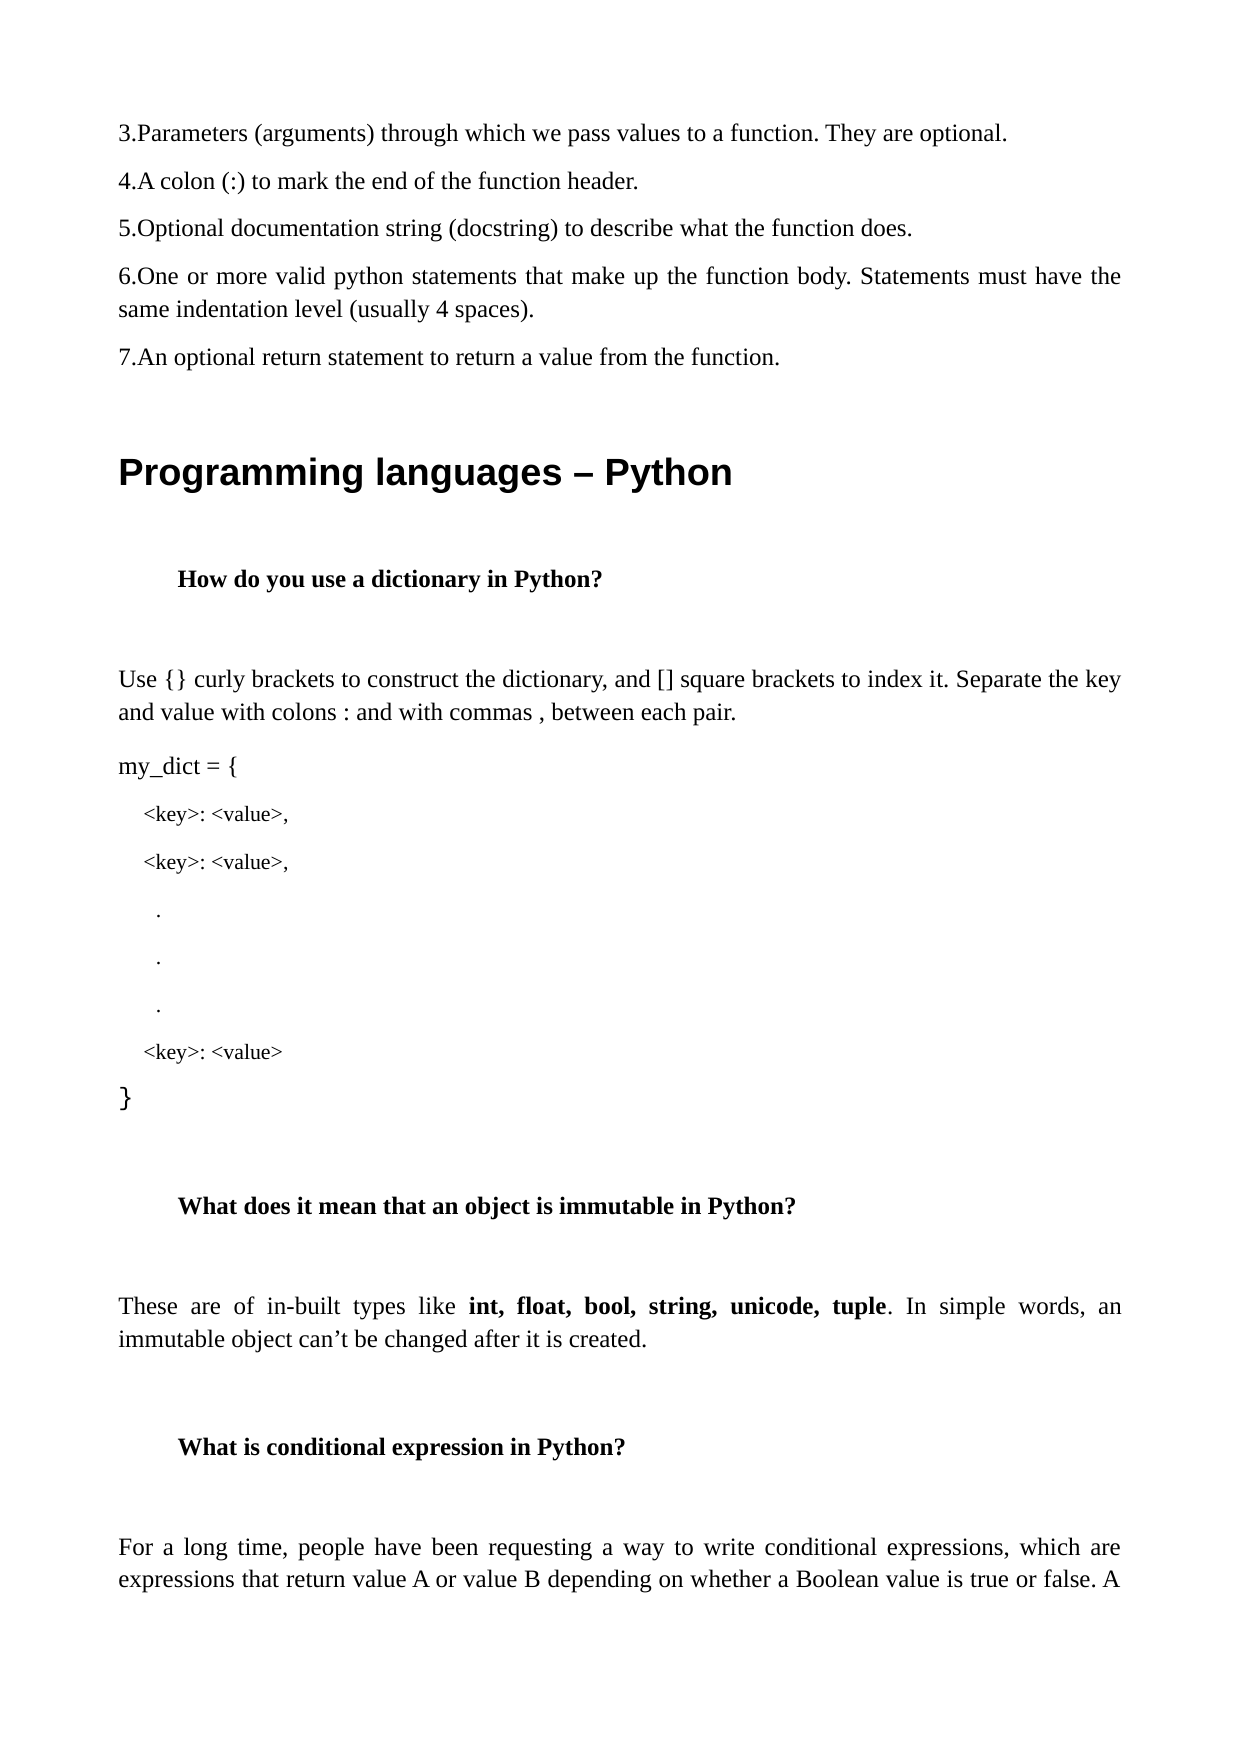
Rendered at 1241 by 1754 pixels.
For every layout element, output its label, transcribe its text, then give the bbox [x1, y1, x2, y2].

text . [118, 989, 1122, 1018]
text my_dict = { [118, 751, 1122, 779]
text Use {} curly brackets to construct the dictionary, and [] square brackets to index it. Separate the key and value with colons : and with commas , between each pair. [118, 664, 1122, 726]
text What does it mean that an object is immutable in Python? [177, 1191, 1063, 1220]
list Parameters (arguments) through which we pass values to a function. They are optional. [118, 118, 1122, 147]
list A colon (:) to mark the end of the function header. [118, 166, 1122, 194]
text These are of in-built types like int, float, bool, string, unicode, tuple. In simple words, an immutable object can’t be changed after it is created. [118, 1291, 1122, 1353]
list An optional return statement to return a value from the function. [118, 342, 1122, 370]
text <key>: <value> [118, 1036, 1122, 1065]
text For a long time, people have been requesting a way to write conditional expressions, which are expressions that return value A or value B depending on whether a Boolean value is true or false. A [118, 1532, 1122, 1593]
text What is conditional expression in Python? [177, 1432, 1063, 1461]
text <key>: <value>, [118, 798, 1122, 827]
text <key>: <value>, [118, 846, 1122, 875]
text . [118, 941, 1122, 970]
subtitle Programming languages – Python [118, 450, 1122, 493]
text How do you use a dictionary in Python? [177, 564, 1063, 593]
text . [118, 894, 1122, 922]
list Optional documentation string (docstring) to describe what the function does. [118, 213, 1122, 242]
text } [118, 1084, 1122, 1112]
list One or more valid python statements that make up the function body. Statements must have the same indentation level (usually 4 spaces). [118, 261, 1122, 323]
